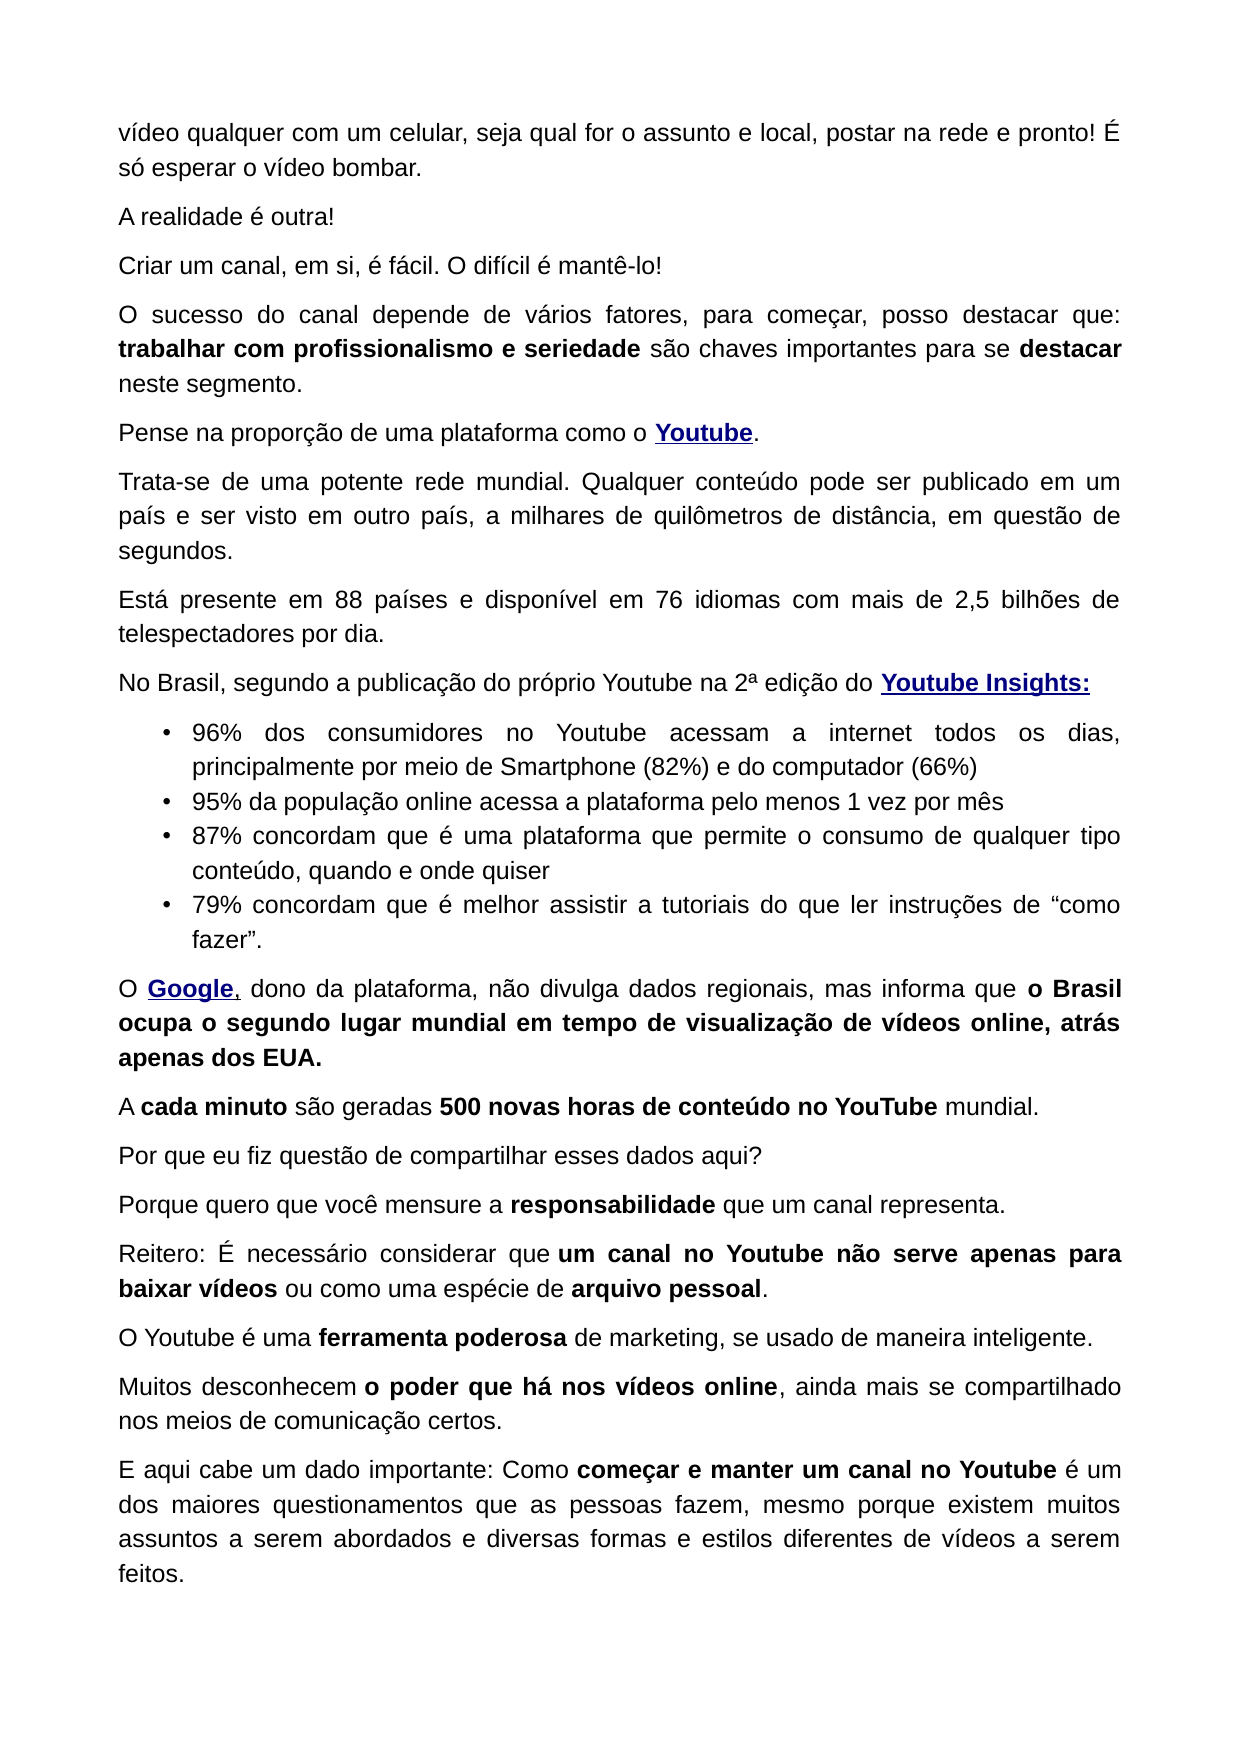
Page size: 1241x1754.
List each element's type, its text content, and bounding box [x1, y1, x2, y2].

text Reitero: É necessário considerar que um canal no Youtube não serve apenas para baixar vídeos ou como uma espécie de arquivo pessoal. [118, 1239, 1122, 1302]
text A cada minuto são geradas 500 novas horas de conteúdo no YouTube mundial. [118, 1092, 1122, 1121]
text O Google, dono da plataforma, não divulga dados regionais, mas informa que o Brasil ocupa o segundo lugar mundial em tempo de visualização de vídeos online, atrás apenas dos EUA. [118, 974, 1122, 1072]
list 87% concordam que é uma plataforma que permite o consumo de qualquer tipo conteúdo, quando e onde quiser [162, 821, 1122, 884]
list 79% concordam que é melhor assistir a tutoriais do que ler instruções de “como fazer”. [162, 890, 1122, 953]
text O sucesso do canal depende de vários fatores, para começar, posso destacar que: trabalhar com profissionalismo e seriedade são chaves importantes para se destacar neste segmento. [118, 300, 1122, 397]
text Muitos desconhecem o poder que há nos vídeos online, ainda mais se compartilhado nos meios de comunicação certos. [118, 1372, 1122, 1435]
text A realidade é outra! [118, 202, 1122, 230]
text Trata-se de uma potente rede mundial. Qualquer conteúdo pode ser publicado em um país e ser visto em outro país, a milhares de quilômetros de distância, em questão de segundos. [118, 467, 1122, 564]
text O Youtube é uma ferramenta poderosa de marketing, se usado de maneira inteligente. [118, 1323, 1122, 1351]
text Pense na proporção de uma plataforma como o Youtube. [118, 418, 1122, 447]
text No Brasil, segundo a publicação do próprio Youtube na 2ª edição do Youtube Insights: [118, 668, 1122, 697]
list 95% da população online acessa a plataforma pelo menos 1 vez por mês [162, 787, 1122, 815]
text E aqui cabe um dado importante: Como começar e manter um canal no Youtube é um dos maiores questionamentos que as pessoas fazem, mesmo porque existem muitos assuntos a serem abordados e diversas formas e estilos diferentes de vídeos a serem feitos. [118, 1455, 1122, 1587]
list 96% dos consumidores no Youtube acessam a internet todos os dias, principalmente por meio de Smartphone (82%) e do computador (66%) [162, 717, 1122, 781]
text Criar um canal, em si, é fácil. O difícil é mantê-lo! [118, 251, 1122, 279]
text Porque quero que você mensure a responsabilidade que um canal representa. [118, 1190, 1122, 1219]
text Por que eu fiz questão de compartilhar esses dados aqui? [118, 1141, 1122, 1170]
text Está presente em 88 países e disponível em 76 idiomas com mais de 2,5 bilhões de telespectadores por dia. [118, 585, 1122, 648]
text vídeo qualquer com um celular, seja qual for o assunto e local, postar na rede e pronto! É só esperar o vídeo bombar. [118, 118, 1122, 181]
